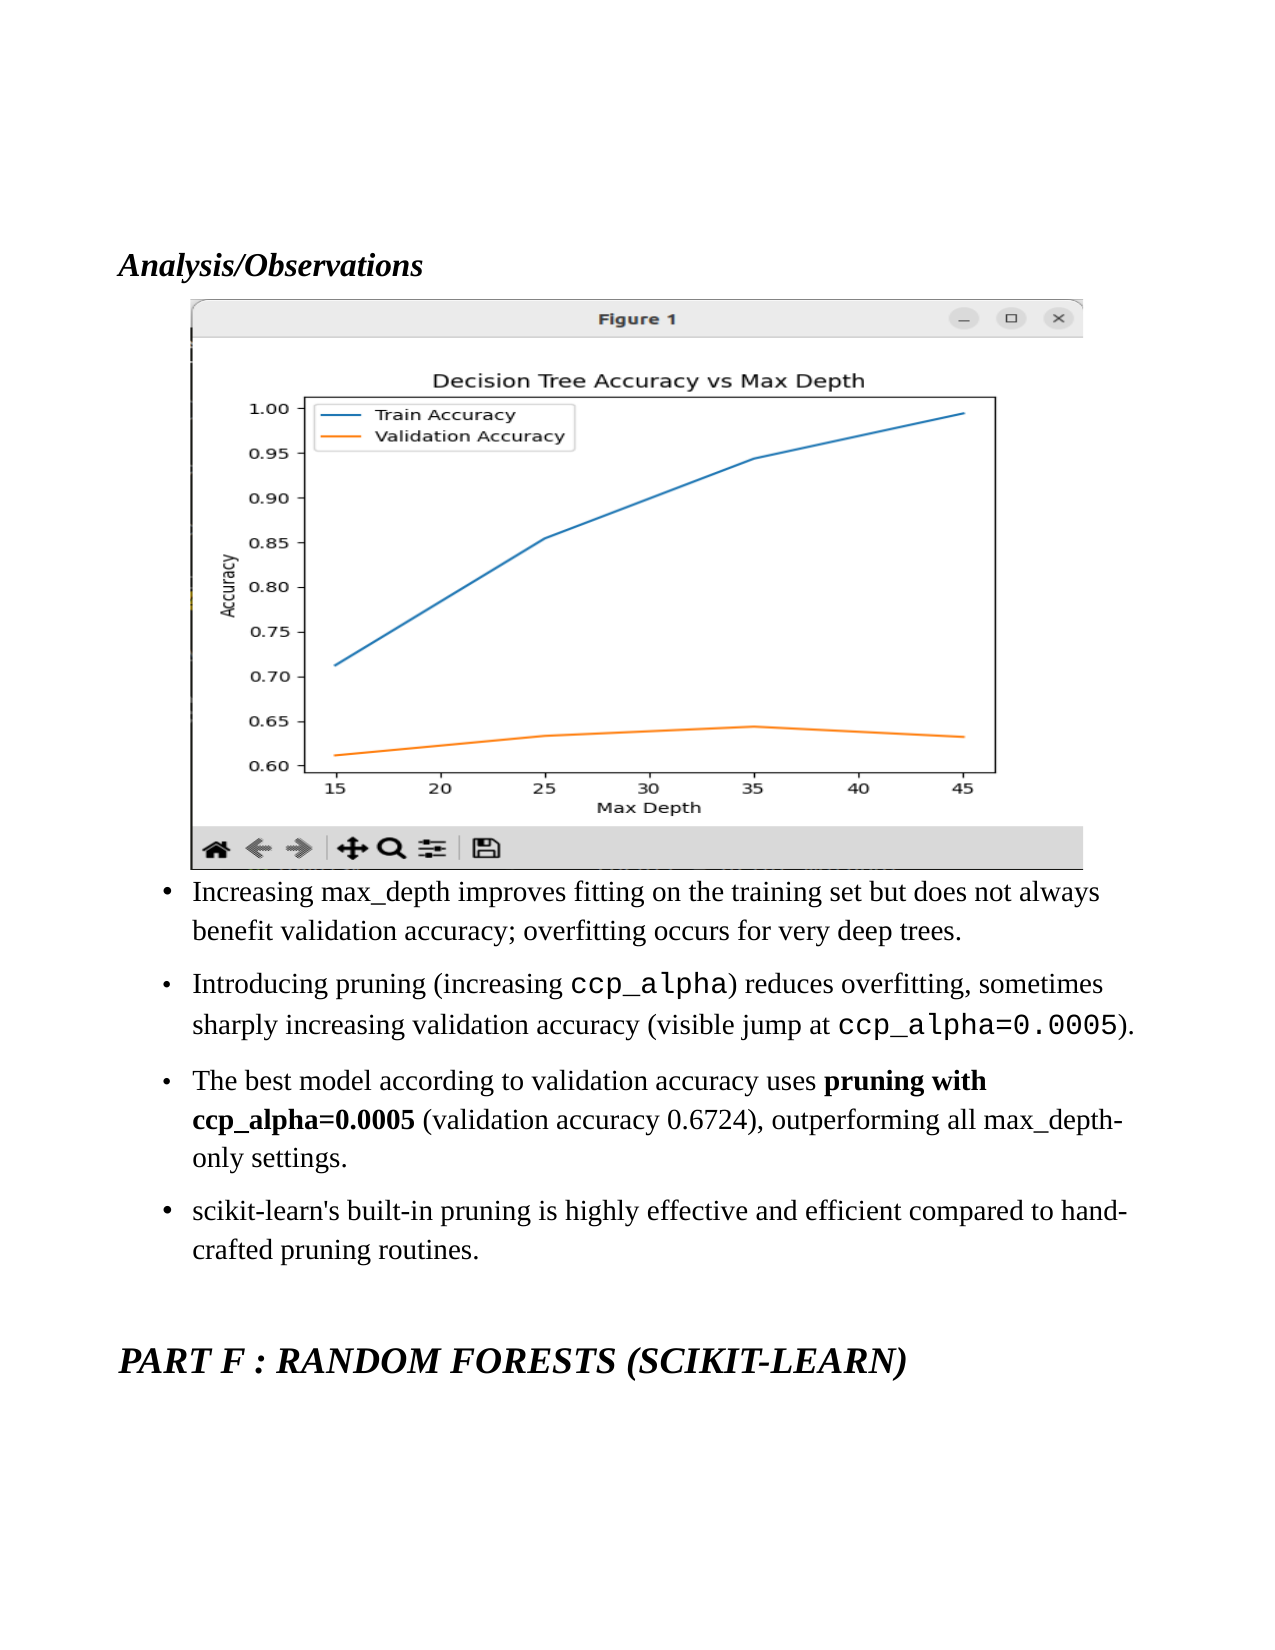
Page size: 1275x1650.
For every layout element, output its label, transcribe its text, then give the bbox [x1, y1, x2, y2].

list Increasing max_depth improves fitting on the training set but does not always benefit validation accuracy; overfitting occurs for very deep trees. [162, 296, 1157, 947]
list The best model according to validation accuracy uses pruning with ccp_alpha=0.0005 (validation accuracy 0.6724), outperforming all max_depth-only settings. [162, 1063, 1157, 1174]
list scikit-learn's built-in pruning is highly effective and efficient compared to hand-crafted pruning routines. [162, 1193, 1157, 1266]
picture [190, 299, 1084, 870]
text PART F : RANDOM FORESTS (SCIKIT-LEARN) [118, 1338, 1157, 1382]
list Introducing pruning (increasing ccp_alpha) reduces overfitting, sometimes sharply increasing validation accuracy (visible jump at ccp_alpha=0.0005). [162, 966, 1157, 1043]
subtitle Analysis/Observations [118, 245, 1157, 283]
